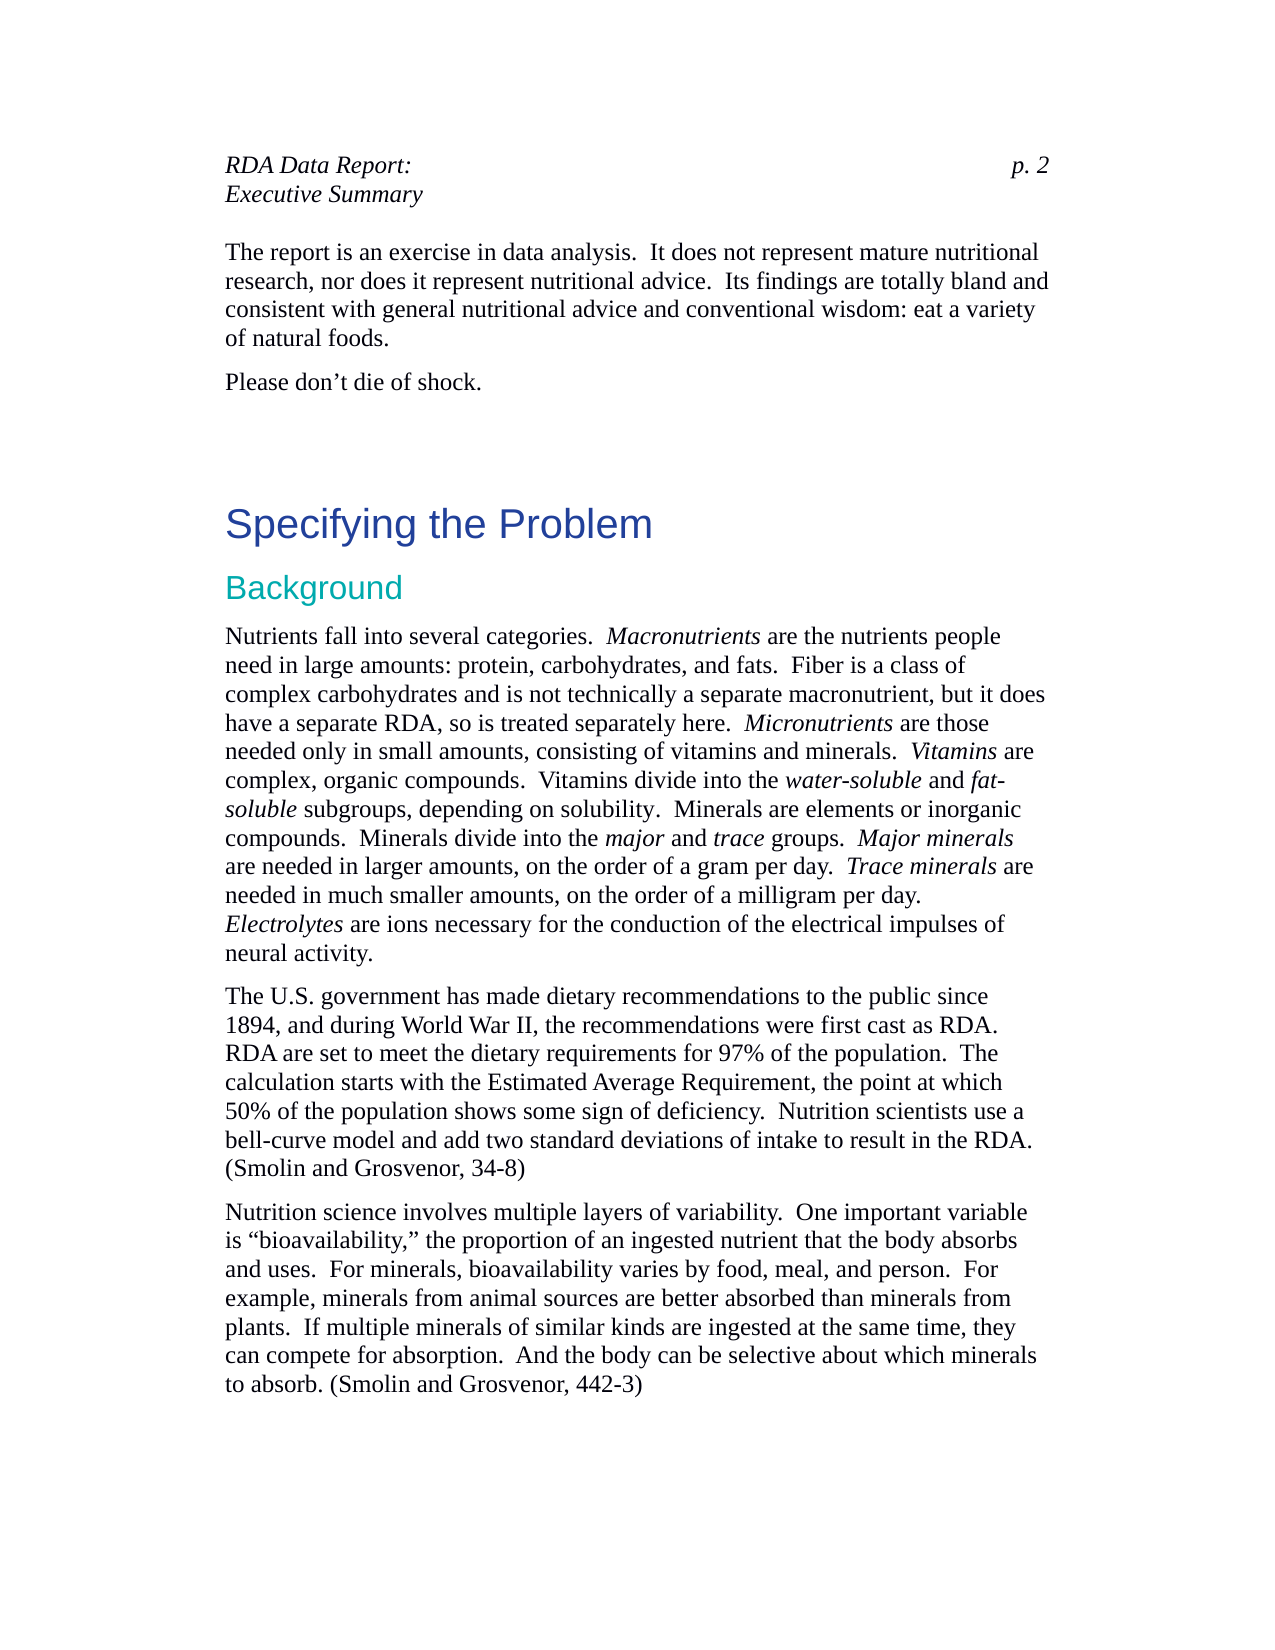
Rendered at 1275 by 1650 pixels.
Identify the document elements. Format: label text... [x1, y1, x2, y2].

subtitle Background [225, 568, 1050, 606]
text The U.S. government has made dietary recommendations to the public since 1894, and during World War II, the recommendations were first cast as RDA. RDA are set to meet the dietary requirements for 97% of the population. The calculation starts with the Estimated Average Requirement, the point at which 50% of the population shows some sign of deficiency. Nutrition scientists use a bell-curve model and add two standard deviations of intake to result in the RDA. (Smolin and Grosvenor, 34-8) [225, 981, 1050, 1182]
text The report is an exercise in data analysis. It does not represent mature nutritional research, nor does it represent nutritional advice. Its findings are totally bland and consistent with general nutritional advice and conventional wisdom: eat a variety of natural foods. [225, 237, 1050, 352]
text Nutrition science involves multiple layers of variability. One important variable is “bioavailability,” the proportion of an ingested nutrient that the body absorbs and uses. For minerals, bioavailability varies by food, meal, and person. For example, minerals from animal sources are better absorbed than minerals from plants. If multiple minerals of similar kinds are ingested at the same time, they can compete for absorption. And the body can be selective about which minerals to absorb. (Smolin and Grosvenor, 442-3) [225, 1197, 1050, 1398]
text Nutrients fall into several categories. Macronutrients are the nutrients people need in large amounts: protein, carbohydrates, and fats. Fiber is a class of complex carbohydrates and is not technically a separate macronutrient, but it does have a separate RDA, so is treated separately here. Micronutrients are those needed only in small amounts, consisting of vitamins and minerals. Vitamins are complex, organic compounds. Vitamins divide into the water-soluble and ­fat-soluble subgroups, depending on solubility. Minerals are elements or inorganic compounds. Minerals divide into the major and trace groups. Major minerals are needed in larger amounts, on the order of a gram per day. Trace minerals are needed in much smaller amounts, on the order of a milligram per day. Electrolytes are ions necessary for the conduction of the electrical impulses of neural activity. [225, 621, 1050, 966]
text Please don’t die of shock. [225, 367, 1050, 395]
subtitle Specifying the Problem [225, 500, 1050, 550]
